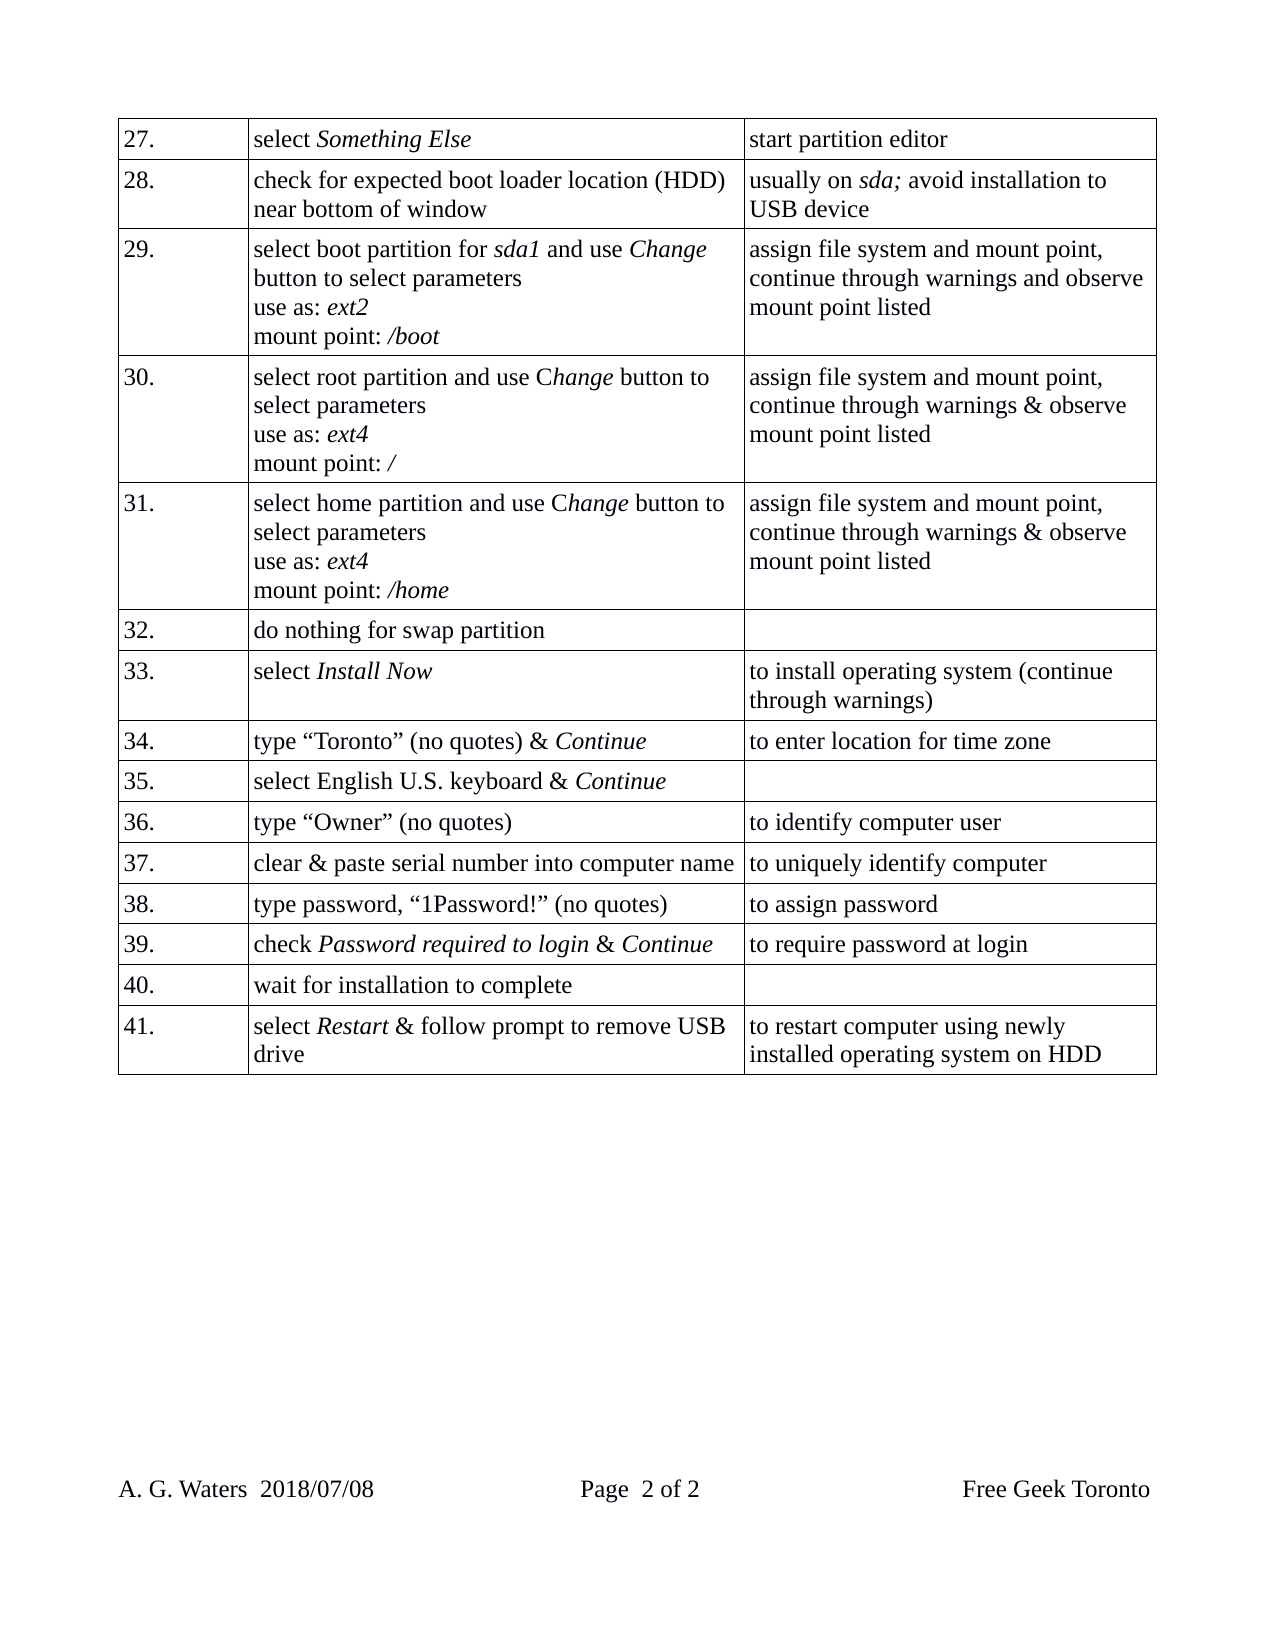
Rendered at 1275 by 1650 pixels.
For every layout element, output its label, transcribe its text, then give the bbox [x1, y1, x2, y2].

table_cell 41. [119, 1006, 248, 1074]
table_cell wait for installation to complete [249, 965, 744, 1004]
table_cell to assign password [745, 884, 1156, 923]
table_cell to enter location for time zone [745, 721, 1156, 760]
table_cell 36. [119, 802, 248, 842]
table_cell select Something Else [249, 119, 744, 159]
table_cell 33. [119, 651, 248, 719]
table_cell 27. [119, 119, 248, 159]
table_cell assign file system and mount point, continue through warnings & observe mount point listed [745, 356, 1156, 482]
table_cell 39. [119, 924, 248, 964]
table_cell 35. [119, 761, 248, 801]
table_cell select root partition and use Change button to select parameters use as: ext4 mount point: / [249, 356, 744, 482]
table_cell type password, “1Password!” (no quotes) [249, 884, 744, 923]
table_cell [745, 761, 1156, 801]
table_cell select home partition and use Change button to select parameters use as: ext4 mount point: /home [249, 483, 744, 609]
table_cell select Install Now [249, 651, 744, 719]
table_cell do nothing for swap partition [249, 610, 744, 650]
table_cell to restart computer using newly installed operating system on HDD [745, 1006, 1156, 1074]
table_cell 37. [119, 843, 248, 882]
table_cell 31. [119, 483, 248, 609]
table_cell assign file system and mount point, continue through warnings and observe mount point listed [745, 229, 1156, 355]
table_cell select Restart & follow prompt to remove USB drive [249, 1006, 744, 1074]
table_cell [745, 610, 1156, 650]
table_cell [745, 965, 1156, 1004]
table_cell to uniquely identify computer [745, 843, 1156, 882]
table_cell check Password required to login & Continue [249, 924, 744, 964]
table_cell type “Owner” (no quotes) [249, 802, 744, 842]
table_cell to install operating system (continue through warnings) [745, 651, 1156, 719]
table_cell 30. [119, 356, 248, 482]
table_cell assign file system and mount point, continue through warnings & observe mount point listed [745, 483, 1156, 609]
table_cell 29. [119, 229, 248, 355]
table_cell 38. [119, 884, 248, 923]
table_cell check for expected boot loader location (HDD) near bottom of window [249, 160, 744, 228]
table_cell 28. [119, 160, 248, 228]
table_cell 34. [119, 721, 248, 760]
table_cell type “Toronto” (no quotes) & Continue [249, 721, 744, 760]
table_cell to require password at login [745, 924, 1156, 964]
table_cell 40. [119, 965, 248, 1004]
table_cell select boot partition for sda1 and use Change button to select parameters use as: ext2 mount point: /boot [249, 229, 744, 355]
table_cell clear & paste serial number into computer name [249, 843, 744, 882]
table_cell to identify computer user [745, 802, 1156, 842]
table_cell start partition editor [745, 119, 1156, 159]
table_cell usually on sda; avoid installation to USB device [745, 160, 1156, 228]
table_cell 32. [119, 610, 248, 650]
table_cell select English U.S. keyboard & Continue [249, 761, 744, 801]
